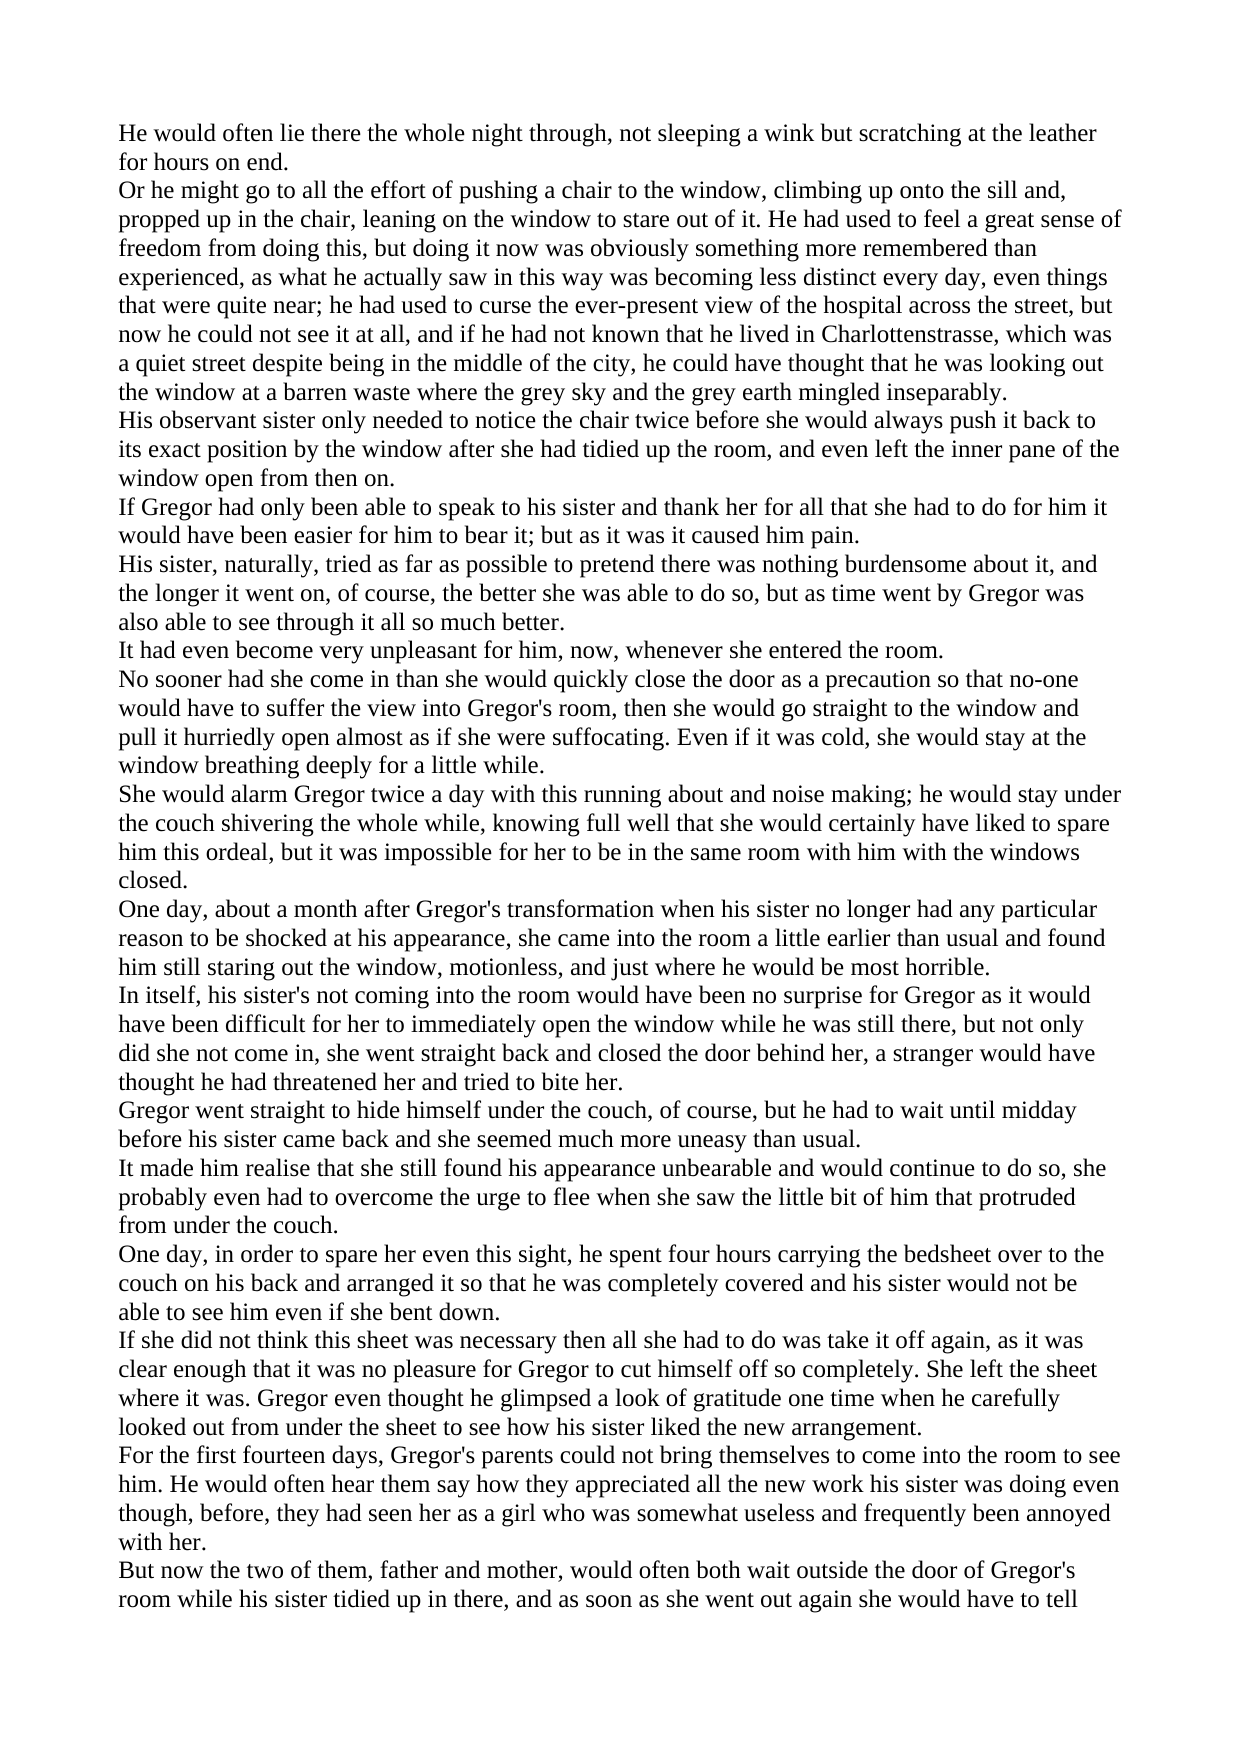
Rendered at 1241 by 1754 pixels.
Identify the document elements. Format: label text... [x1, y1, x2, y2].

text For the first fourteen days, Gregor's parents could not bring themselves to come into the room to see him. He would often hear them say how they appreciated all the new work his sister was doing even though, before, they had seen her as a girl who was somewhat useless and frequently been annoyed with her. [118, 1441, 1122, 1556]
text One day, about a month after Gregor's transformation when his sister no longer had any particular reason to be shocked at his appearance, she came into the room a little earlier than usual and found him still staring out the window, motionless, and just where he would be most horrible. [118, 894, 1122, 981]
text He would often lie there the whole night through, not sleeping a wink but scratching at the leather for hours on end. [118, 118, 1122, 176]
text His observant sister only needed to notice the chair twice before she would always push it back to its exact position by the window after she had tidied up the room, and even left the inner pane of the window open from then on. [118, 406, 1122, 492]
text Gregor went straight to hide himself under the couch, of course, but he had to wait until midday before his sister came back and she seemed much more uneasy than usual. [118, 1096, 1122, 1153]
text One day, in order to spare her even this sight, he spent four hours carrying the bedsheet over to the couch on his back and arranged it so that he was completely covered and his sister would not be able to see him even if she bent down. [118, 1239, 1122, 1326]
text If she did not think this sheet was necessary then all she had to do was take it off again, as it was clear enough that it was no pleasure for Gregor to cut himself off so completely. She left the sheet where it was. Gregor even thought he glimpsed a look of gratitude one time when he carefully looked out from under the sheet to see how his sister liked the new arrangement. [118, 1326, 1122, 1441]
text If Gregor had only been able to speak to his sister and thank her for all that she had to do for him it would have been easier for him to bear it; but as it was it caused him pain. [118, 492, 1122, 549]
text No sooner had she come in than she would quickly close the door as a precaution so that no-one would have to suffer the view into Gregor's room, then she would go straight to the window and pull it hurriedly open almost as if she were suffocating. Even if it was cold, she would stay at the window breathing deeply for a little while. [118, 664, 1122, 779]
text His sister, naturally, tried as far as possible to pretend there was nothing burdensome about it, and the longer it went on, of course, the better she was able to do so, but as time went by Gregor was also able to see through it all so much better. [118, 549, 1122, 636]
text She would alarm Gregor twice a day with this running about and noise making; he would stay under the couch shivering the whole while, knowing full well that she would certainly have liked to spare him this ordeal, but it was impossible for her to be in the same room with him with the windows closed. [118, 779, 1122, 894]
text It had even become very unpleasant for him, now, whenever she entered the room. [118, 636, 1122, 664]
text Or he might go to all the effort of pushing a chair to the window, climbing up onto the sill and, propped up in the chair, leaning on the window to stare out of it. He had used to feel a great sense of freedom from doing this, but doing it now was obviously something more remembered than experienced, as what he actually saw in this way was becoming less distinct every day, even things that were quite near; he had used to curse the ever-present view of the hospital across the street, but now he could not see it at all, and if he had not known that he lived in Charlottenstrasse, which was a quiet street despite being in the middle of the city, he could have thought that he was looking out the window at a barren waste where the grey sky and the grey earth mingled inseparably. [118, 176, 1122, 406]
text But now the two of them, father and mother, would often both wait outside the door of Gregor's room while his sister tidied up in there, and as soon as she went out again she would have to tell [118, 1556, 1122, 1613]
text It made him realise that she still found his appearance unbearable and would continue to do so, she probably even had to overcome the urge to flee when she saw the little bit of him that protruded from under the couch. [118, 1153, 1122, 1239]
text In itself, his sister's not coming into the room would have been no surprise for Gregor as it would have been difficult for her to immediately open the window while he was still there, but not only did she not come in, she went straight back and closed the door behind her, a stranger would have thought he had threatened her and tried to bite her. [118, 981, 1122, 1096]
